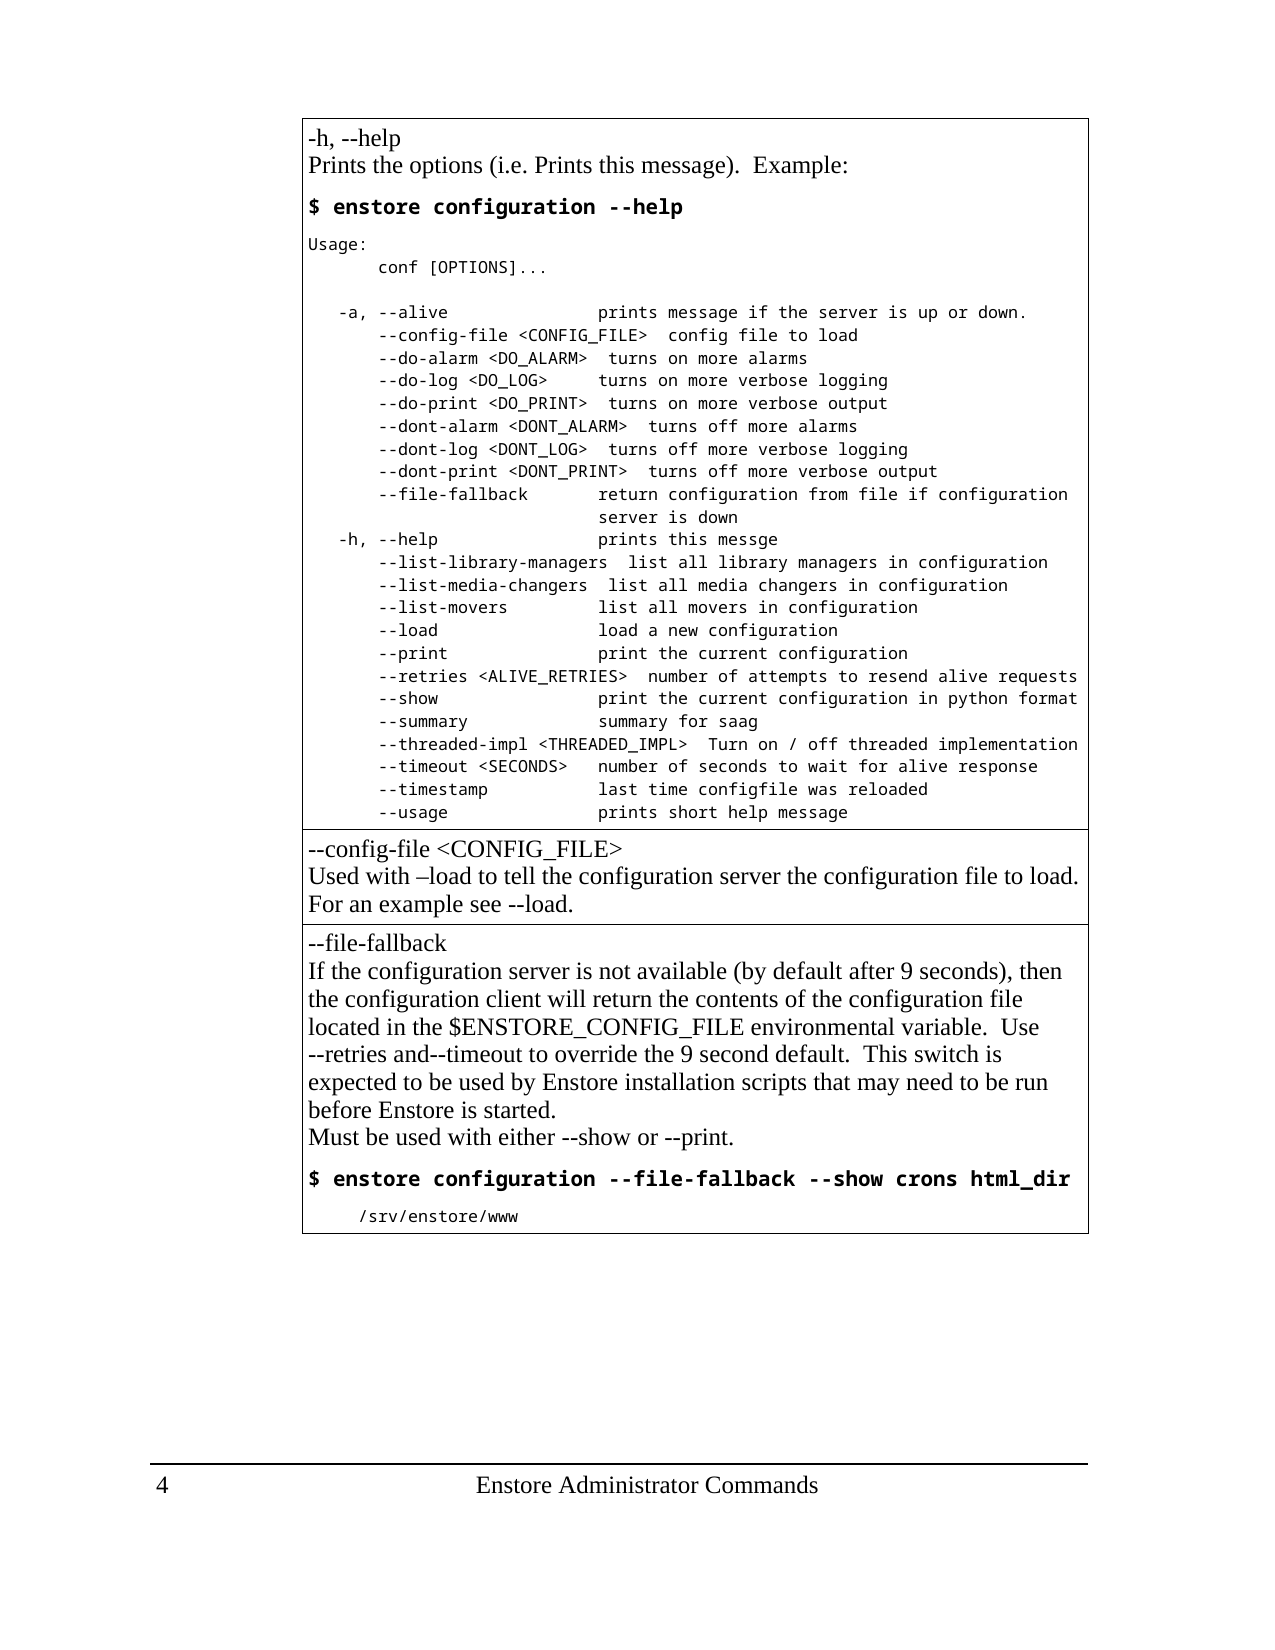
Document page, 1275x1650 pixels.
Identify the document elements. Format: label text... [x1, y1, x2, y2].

table_cell --file-fallback If the configuration server is not available (by default after 9 seconds), then the configuration client will return the contents of the configuration file located in the $ENSTORE_CONFIG_FILE environmental variable. Use ‑‑retries and‑‑timeout to override the 9 second default. This switch is expected to be used by Enstore installation scripts that may need to be run before Enstore is started. Must be used with either ‑‑show or ‑‑print. $ enstore configuration --file-fallback --show crons html_dir /srv/enstore/www [303, 925, 1088, 1233]
table_cell --config-file <CONFIG_FILE> Used with –load to tell the configuration server the configuration file to load. For an example see ‑‑load. [303, 830, 1088, 924]
table_header -h, --help Prints the options (i.e. Prints this message). Example: $ enstore configuration --help Usage: conf [OPTIONS]... -a, --alive prints message if the server is up or down. --config-file <CONFIG_FILE> config file to load --do-alarm <DO_ALARM> turns on more alarms --do-log <DO_LOG> turns on more verbose logging --do-print <DO_PRINT> turns on more verbose output --dont-alarm <DONT_ALARM> turns off more alarms --dont-log <DONT_LOG> turns off more verbose logging --dont-print <DONT_PRINT> turns off more verbose output --file-fallback return configuration from file if configuration server is down -h, --help prints this messge --list-library-managers list all library managers in configuration --list-media-changers list all media changers in configuration --list-movers list all movers in configuration --load load a new configuration --print print the current configuration --retries <ALIVE_RETRIES> number of attempts to resend alive requests --show print the current configuration in python format --summary summary for saag --threaded-impl <THREADED_IMPL> Turn on / off threaded implementation --timeout <SECONDS> number of seconds to wait for alive response --timestamp last time configfile was reloaded --usage prints short help message [303, 119, 1088, 829]
